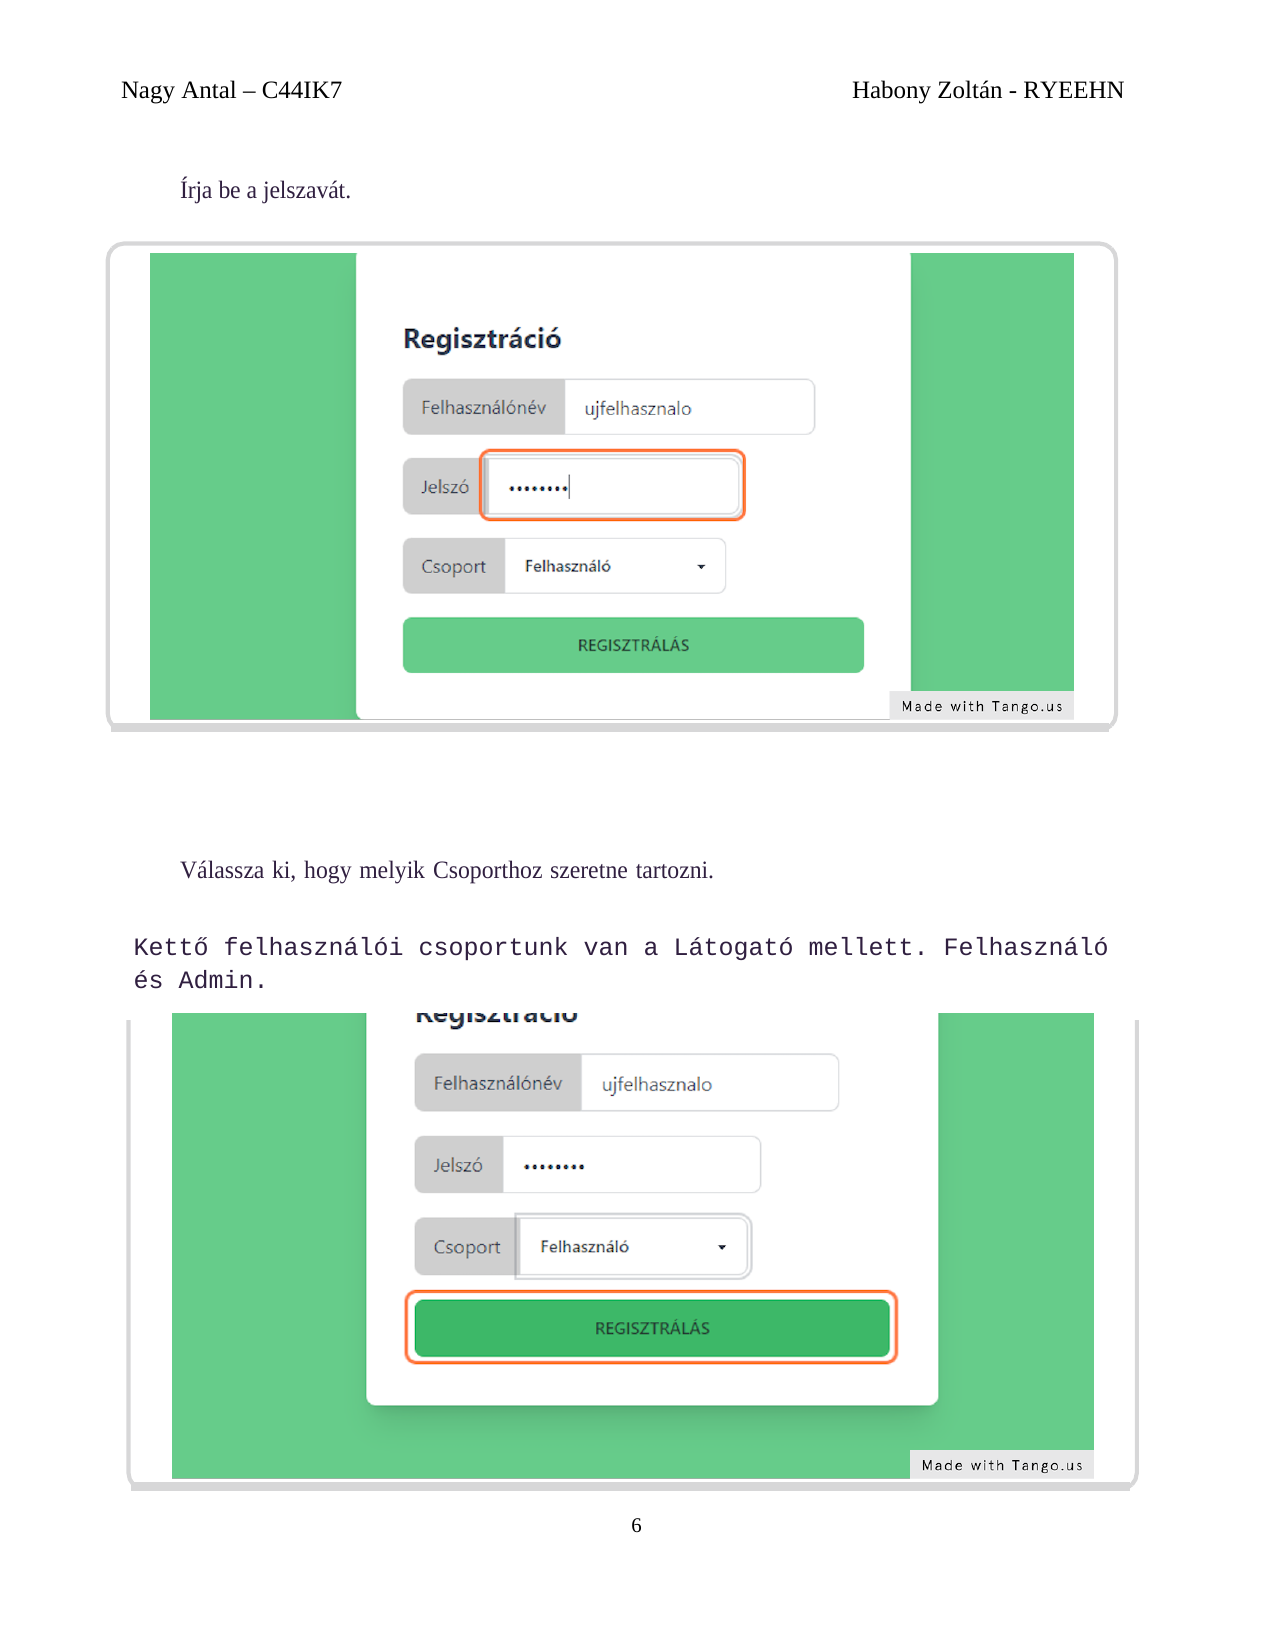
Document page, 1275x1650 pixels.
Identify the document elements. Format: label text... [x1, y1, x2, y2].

picture [172, 1013, 1094, 1479]
text Írja be a jelszavát. [180, 175, 1093, 203]
text Válassza ki, hogy melyik Csoporthoz szeretne tartozni. [180, 856, 1093, 884]
text Kettő felhasználói csoportunk van a Látogató mellett. Felhasználó és Admin. [133, 935, 1135, 996]
picture [150, 253, 1074, 720]
